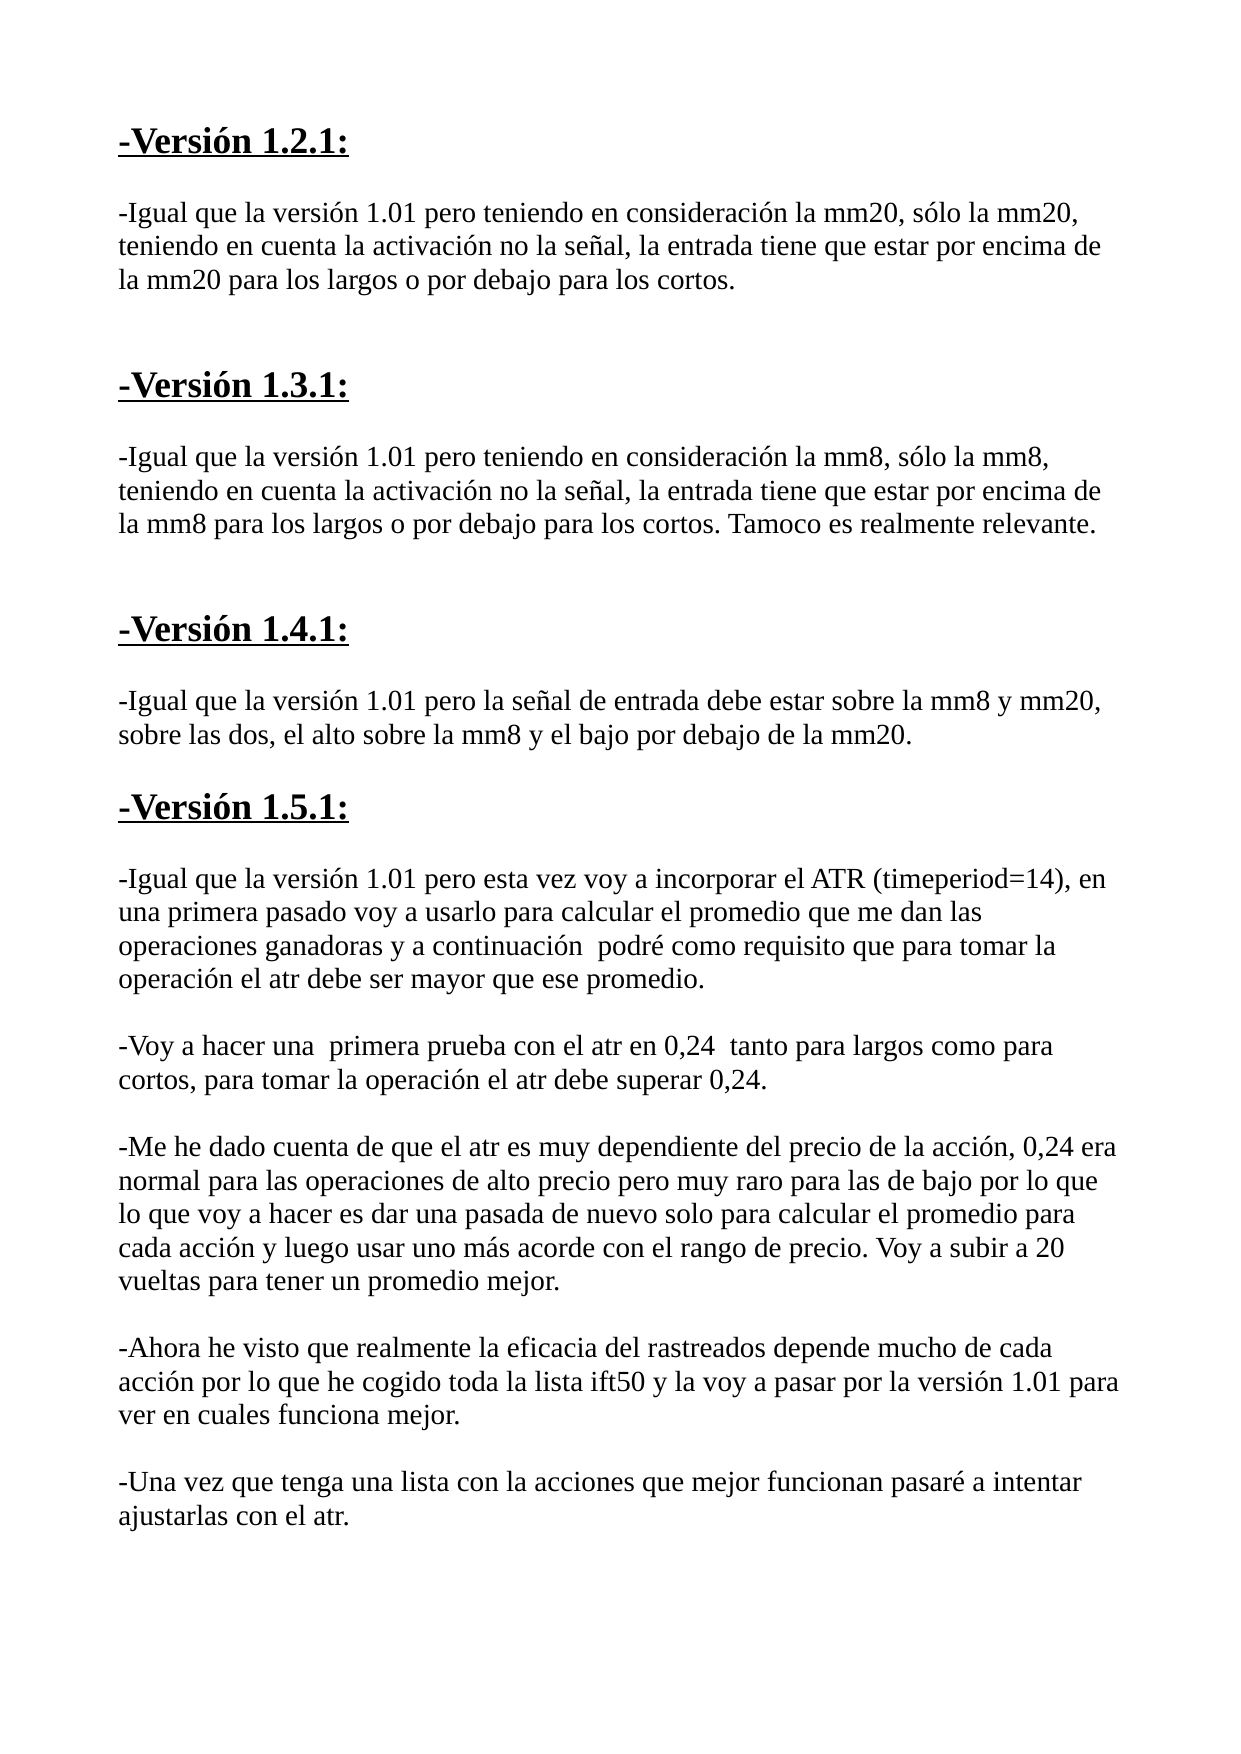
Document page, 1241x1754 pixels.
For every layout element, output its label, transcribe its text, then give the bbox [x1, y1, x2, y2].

text -Versión 1.5.1: [118, 784, 1122, 827]
text -Ahora he visto que realmente la eficacia del rastreados depende mucho de cada acción por lo que he cogido toda la lista ift50 y la voy a pasar por la versión 1.01 para ver en cuales funciona mejor. [118, 1330, 1122, 1431]
text -Igual que la versión 1.01 pero teniendo en consideración la mm8, sólo la mm8, teniendo en cuenta la activación no la señal, la entrada tiene que estar por encima de la mm8 para los largos o por debajo para los cortos. Tamoco es realmente relevante. [118, 439, 1122, 540]
text -Voy a hacer una primera prueba con el atr en 0,24 tanto para largos como para cortos, para tomar la operación el atr debe superar 0,24. [118, 1028, 1122, 1096]
text -Igual que la versión 1.01 pero esta vez voy a incorporar el ATR (timeperiod=14), en una primera pasado voy a usarlo para calcular el promedio que me dan las operaciones ganadoras y a continuación podré como requisito que para tomar la operación el atr debe ser mayor que ese promedio. [118, 861, 1122, 995]
text -Versión 1.4.1: [118, 607, 1122, 650]
text -Una vez que tenga una lista con la acciones que mejor funcionan pasaré a intentar ajustarlas con el atr. [118, 1464, 1122, 1532]
text -Me he dado cuenta de que el atr es muy dependiente del precio de la acción, 0,24 era normal para las operaciones de alto precio pero muy raro para las de bajo por lo que lo que voy a hacer es dar una pasada de nuevo solo para calcular el promedio para cada acción y luego usar uno más acorde con el rango de precio. Voy a subir a 20 vueltas para tener un promedio mejor. [118, 1129, 1122, 1297]
text -Versión 1.3.1: [118, 362, 1122, 406]
text -Igual que la versión 1.01 pero la señal de entrada debe estar sobre la mm8 y mm20, sobre las dos, el alto sobre la mm8 y el bajo por debajo de la mm20. [118, 683, 1122, 751]
text -Igual que la versión 1.01 pero teniendo en consideración la mm20, sólo la mm20, teniendo en cuenta la activación no la señal, la entrada tiene que estar por encima de la mm20 para los largos o por debajo para los cortos. [118, 195, 1122, 295]
text -Versión 1.2.1: [118, 118, 1122, 161]
